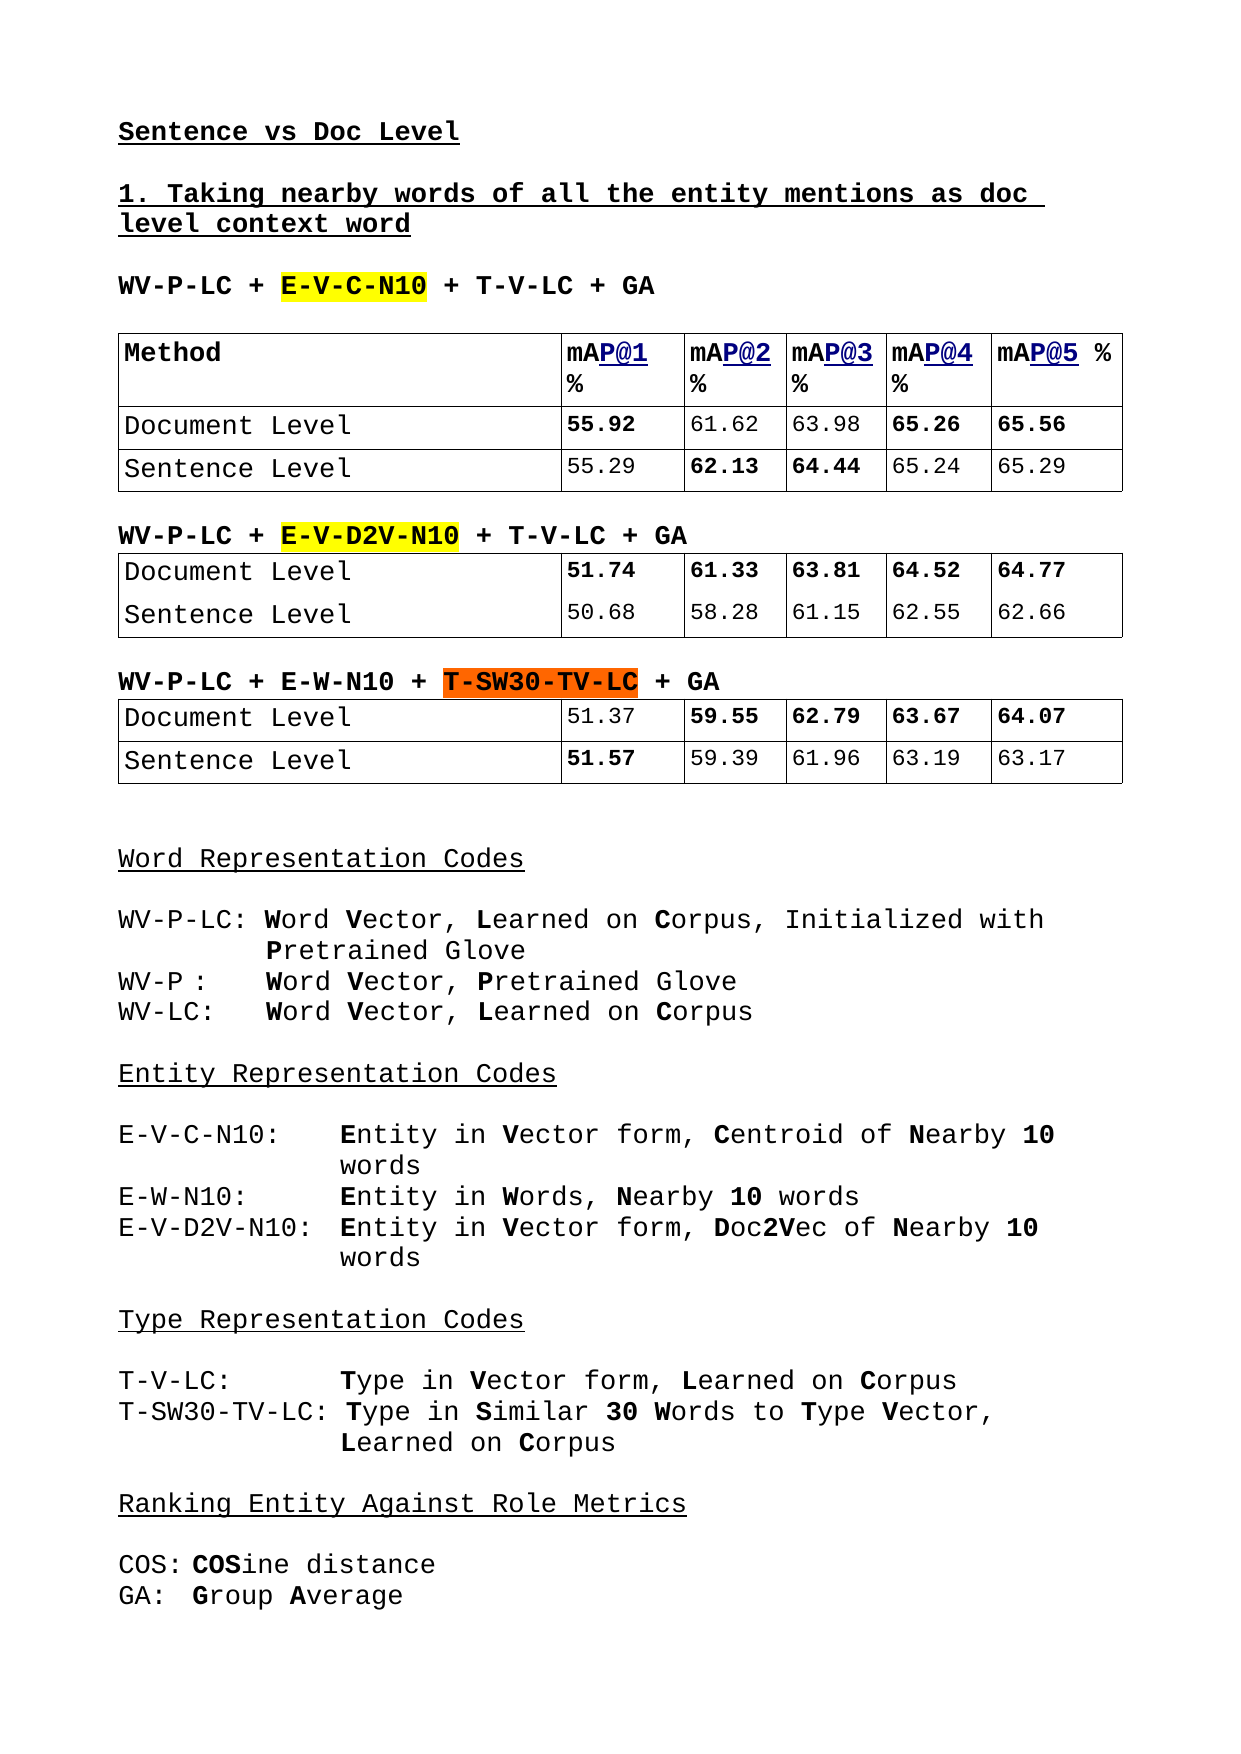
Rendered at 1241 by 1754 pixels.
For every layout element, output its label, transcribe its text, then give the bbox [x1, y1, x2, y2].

text T-SW30-TV-LC: Type in Similar 30 Words to Type Vector, Learned on Corpus [118, 1398, 1122, 1459]
table_header 64.52 [887, 554, 991, 595]
table_cell Sentence Level [119, 450, 561, 491]
table_header mAP@2 % [685, 334, 786, 406]
table_header 64.77 [992, 554, 1122, 595]
table_cell 65.24 [887, 450, 991, 491]
text COS: COSine distance [118, 1551, 1122, 1582]
table_header 62.79 [787, 700, 886, 741]
text WV-P-LC + E-W-N10 + T-SW30-TV-LC + GA [118, 668, 1122, 698]
text WV-LC: Word Vector, Learned on Corpus [118, 998, 1122, 1029]
text WV-P-LC: Word Vector, Learned on Corpus, Initialized with Pretrained Glove [118, 906, 1122, 967]
table_cell 63.17 [992, 742, 1122, 783]
table_cell 65.29 [992, 450, 1122, 491]
table_cell 58.28 [685, 595, 786, 637]
table_header 61.33 [685, 554, 786, 595]
table_cell 65.26 [887, 407, 991, 448]
table_header Method [119, 334, 561, 406]
table_cell 63.98 [787, 407, 886, 448]
table_cell 62.13 [685, 450, 786, 491]
table_header 51.37 [562, 700, 684, 741]
table_header Document Level [119, 700, 561, 741]
table_header mAP@4 % [887, 334, 991, 406]
text E-V-D2V-N10: Entity in Vector form, Doc2Vec of Nearby 10 words [118, 1213, 1122, 1275]
table_cell 55.29 [562, 450, 684, 491]
table_cell 63.19 [887, 742, 991, 783]
text GA: Group Average [118, 1582, 1122, 1613]
table_cell Sentence Level [119, 742, 561, 783]
text WV-P-LC + E-V-C-N10 + T-V-LC + GA [118, 272, 1122, 302]
text Type Representation Codes [118, 1306, 1122, 1336]
table_cell 50.68 [562, 595, 684, 637]
table_header mAP@3 % [787, 334, 886, 406]
text WV-P-LC + E-V-D2V-N10 + T-V-LC + GA [118, 522, 1122, 552]
text Ranking Entity Against Role Metrics [118, 1490, 1122, 1521]
table_header 64.07 [992, 700, 1122, 741]
table_cell 61.96 [787, 742, 886, 783]
text T-V-LC: Type in Vector form, Learned on Corpus [118, 1367, 1122, 1398]
table_cell 64.44 [787, 450, 886, 491]
text E-W-N10: Entity in Words, Nearby 10 words [118, 1183, 1122, 1213]
text Word Representation Codes [118, 844, 1122, 875]
table_header 63.67 [887, 700, 991, 741]
table_cell 65.56 [992, 407, 1122, 448]
table_header 51.74 [562, 554, 684, 595]
table_header 59.55 [685, 700, 786, 741]
table_cell Sentence Level [119, 595, 561, 637]
table_cell 62.66 [992, 595, 1122, 637]
table_cell 55.92 [562, 407, 684, 448]
table_cell 62.55 [887, 595, 991, 637]
text 1. Taking nearby words of all the entity mentions as doc level context word [118, 179, 1122, 241]
table_cell 51.57 [562, 742, 684, 783]
table_header Document Level [119, 554, 561, 595]
text Entity Representation Codes [118, 1060, 1122, 1090]
text WV-P : Word Vector, Pretrained Glove [118, 967, 1122, 998]
table_cell 59.39 [685, 742, 786, 783]
table_cell Document Level [119, 407, 561, 448]
table_header mAP@1 % [562, 334, 684, 406]
table_header 63.81 [787, 554, 886, 595]
table_cell 61.15 [787, 595, 886, 637]
table_cell 61.62 [685, 407, 786, 448]
table_header mAP@5 % [992, 334, 1122, 406]
text E-V-C-N10: Entity in Vector form, Centroid of Nearby 10 words [118, 1121, 1122, 1183]
text Sentence vs Doc Level [118, 118, 1122, 149]
